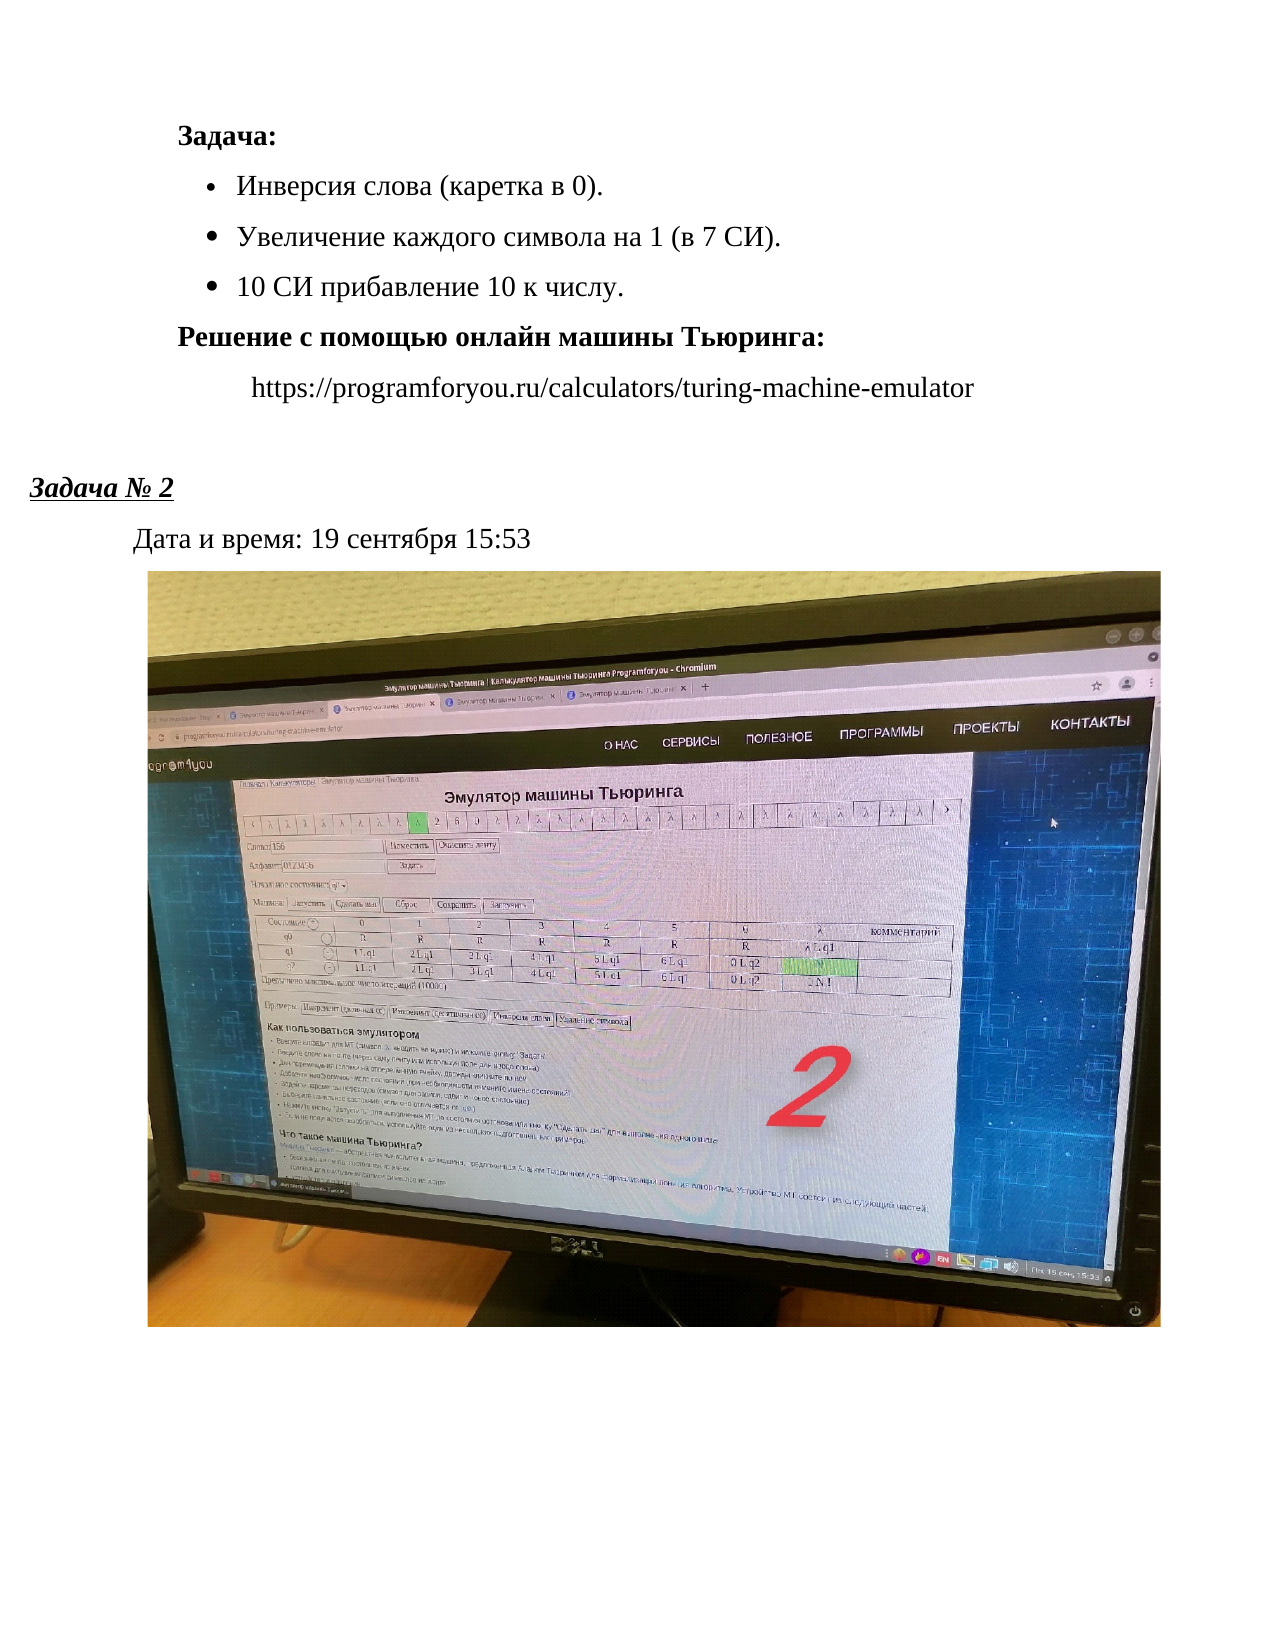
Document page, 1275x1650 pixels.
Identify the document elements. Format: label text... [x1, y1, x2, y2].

text Задача № 2 [29, 471, 1186, 504]
list Инверсия слова (каретка в 0). [207, 168, 1186, 202]
text Дата и время: 19 сентября 15:53 [133, 521, 1186, 554]
text https://programforyou.ru/calculators/turing-machine-emulator [177, 370, 1186, 403]
list Увеличение каждого символа на 1 (в 7 СИ). [207, 219, 1186, 252]
text Задача: [59, 118, 1186, 152]
list 10 СИ прибавление 10 к числу. [207, 269, 1186, 303]
text Решение с помощью онлайн машины Тьюринга: [177, 319, 1186, 353]
